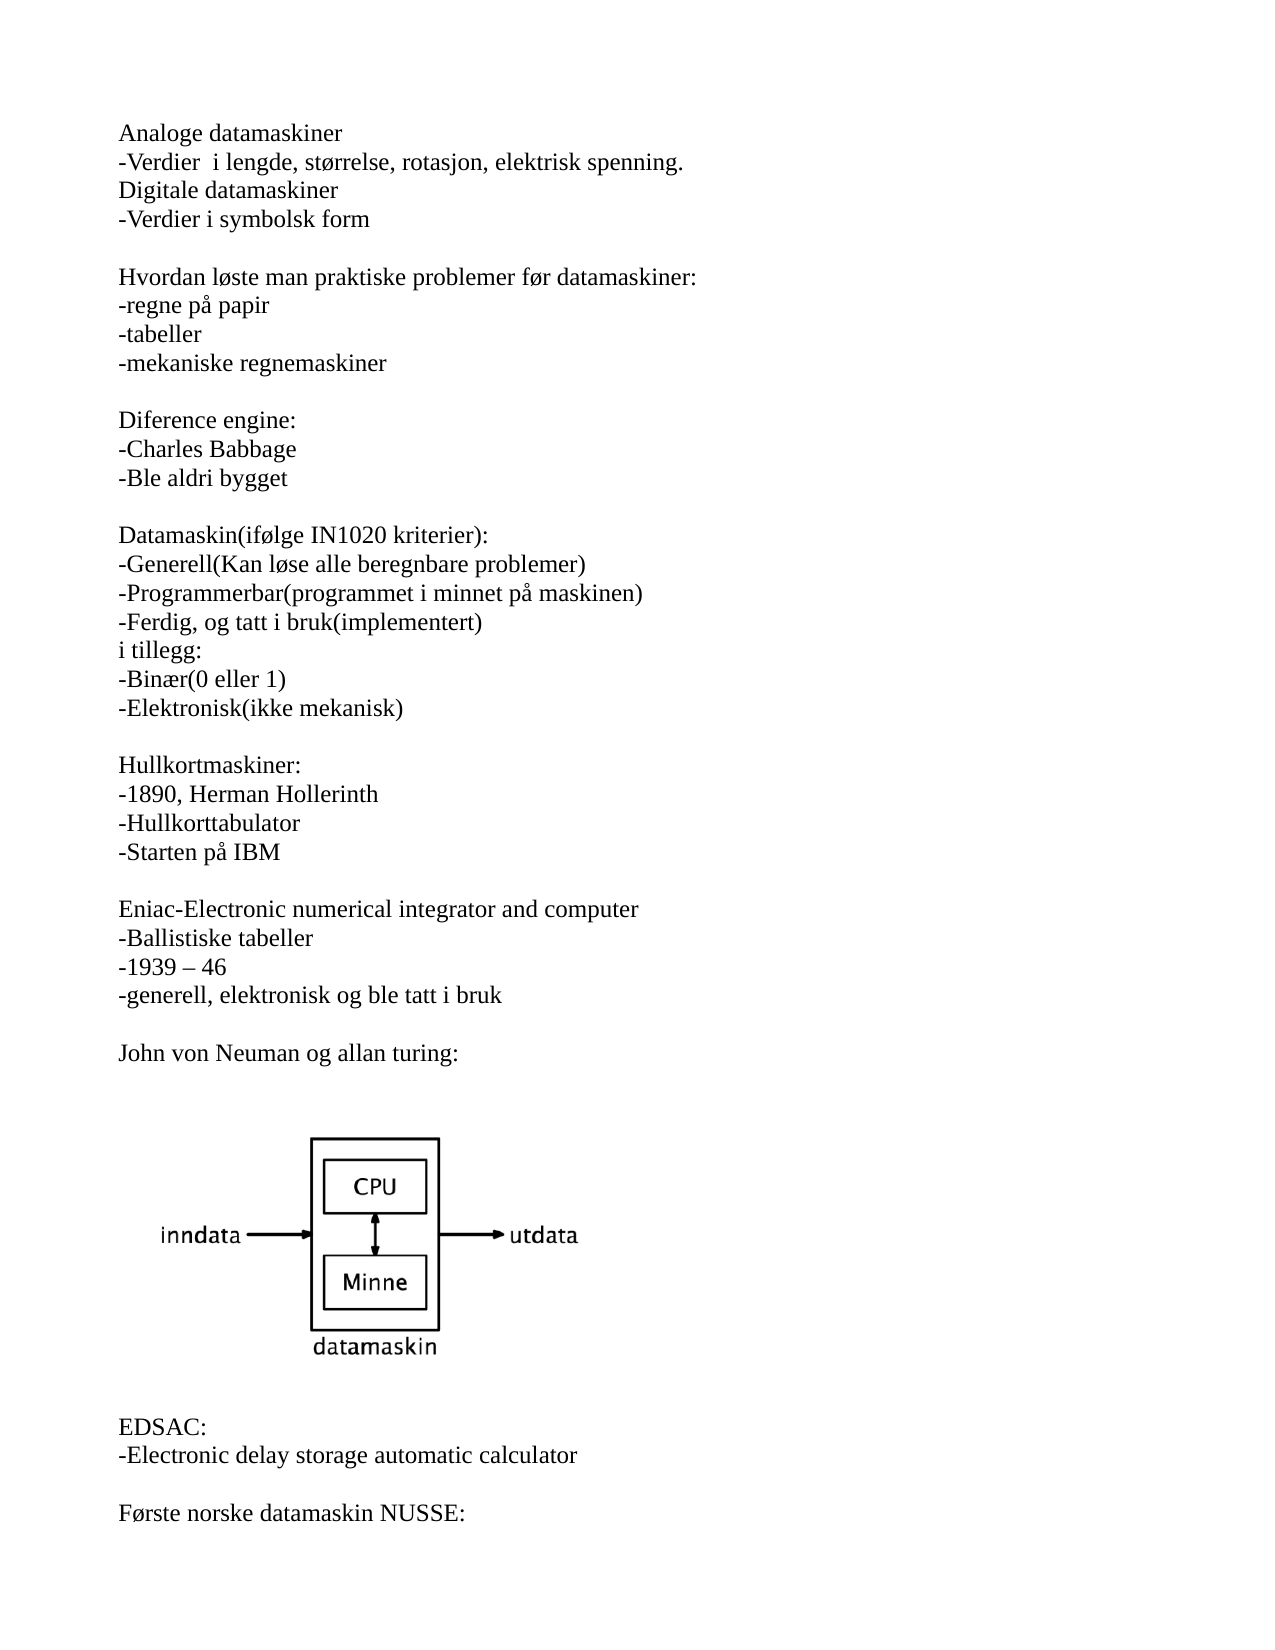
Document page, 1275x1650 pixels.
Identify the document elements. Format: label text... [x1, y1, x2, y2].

text -Verdier i symbolsk form [118, 204, 1157, 233]
text -Programmerbar(programmet i minnet på maskinen) [118, 578, 1157, 607]
text Digitale datamaskiner [118, 176, 1157, 204]
text -Generell(Kan løse alle beregnbare problemer) [118, 549, 1157, 578]
text i tillegg: [118, 636, 1157, 664]
text Diference engine: [118, 406, 1157, 434]
text Hvordan løste man praktiske problemer før datamaskiner: [118, 262, 1157, 291]
text -generell, elektronisk og ble tatt i bruk [118, 981, 1157, 1009]
text -mekaniske regnemaskiner [118, 348, 1157, 377]
text -1890, Herman Hollerinth [118, 779, 1157, 808]
text -Ble aldri bygget [118, 463, 1157, 492]
picture [121, 1106, 629, 1392]
text Første norske datamaskin NUSSE: [118, 1498, 1157, 1527]
text Eniac-Electronic numerical integrator and computer [118, 894, 1157, 923]
text EDSAC: [118, 1412, 1157, 1441]
text John von Neuman og allan turing: [118, 1038, 1157, 1067]
text -Electronic delay storage automatic calculator [118, 1441, 1157, 1469]
text -Elektronisk(ikke mekanisk) [118, 693, 1157, 722]
text -1939 – 46 [118, 952, 1157, 981]
text -tabeller [118, 319, 1157, 348]
text -Ferdig, og tatt i bruk(implementert) [118, 607, 1157, 636]
text -Ballistiske tabeller [118, 923, 1157, 952]
text Hullkortmaskiner: [118, 751, 1157, 779]
text Analoge datamaskiner [118, 118, 1157, 147]
text -Hullkorttabulator [118, 808, 1157, 837]
text -Charles Babbage [118, 434, 1157, 463]
text -regne på papir [118, 291, 1157, 319]
text Datamaskin(ifølge IN1020 kriterier): [118, 521, 1157, 549]
text -Starten på IBM [118, 837, 1157, 866]
text -Binær(0 eller 1) [118, 664, 1157, 693]
text -Verdier i lengde, størrelse, rotasjon, elektrisk spenning. [118, 147, 1157, 176]
